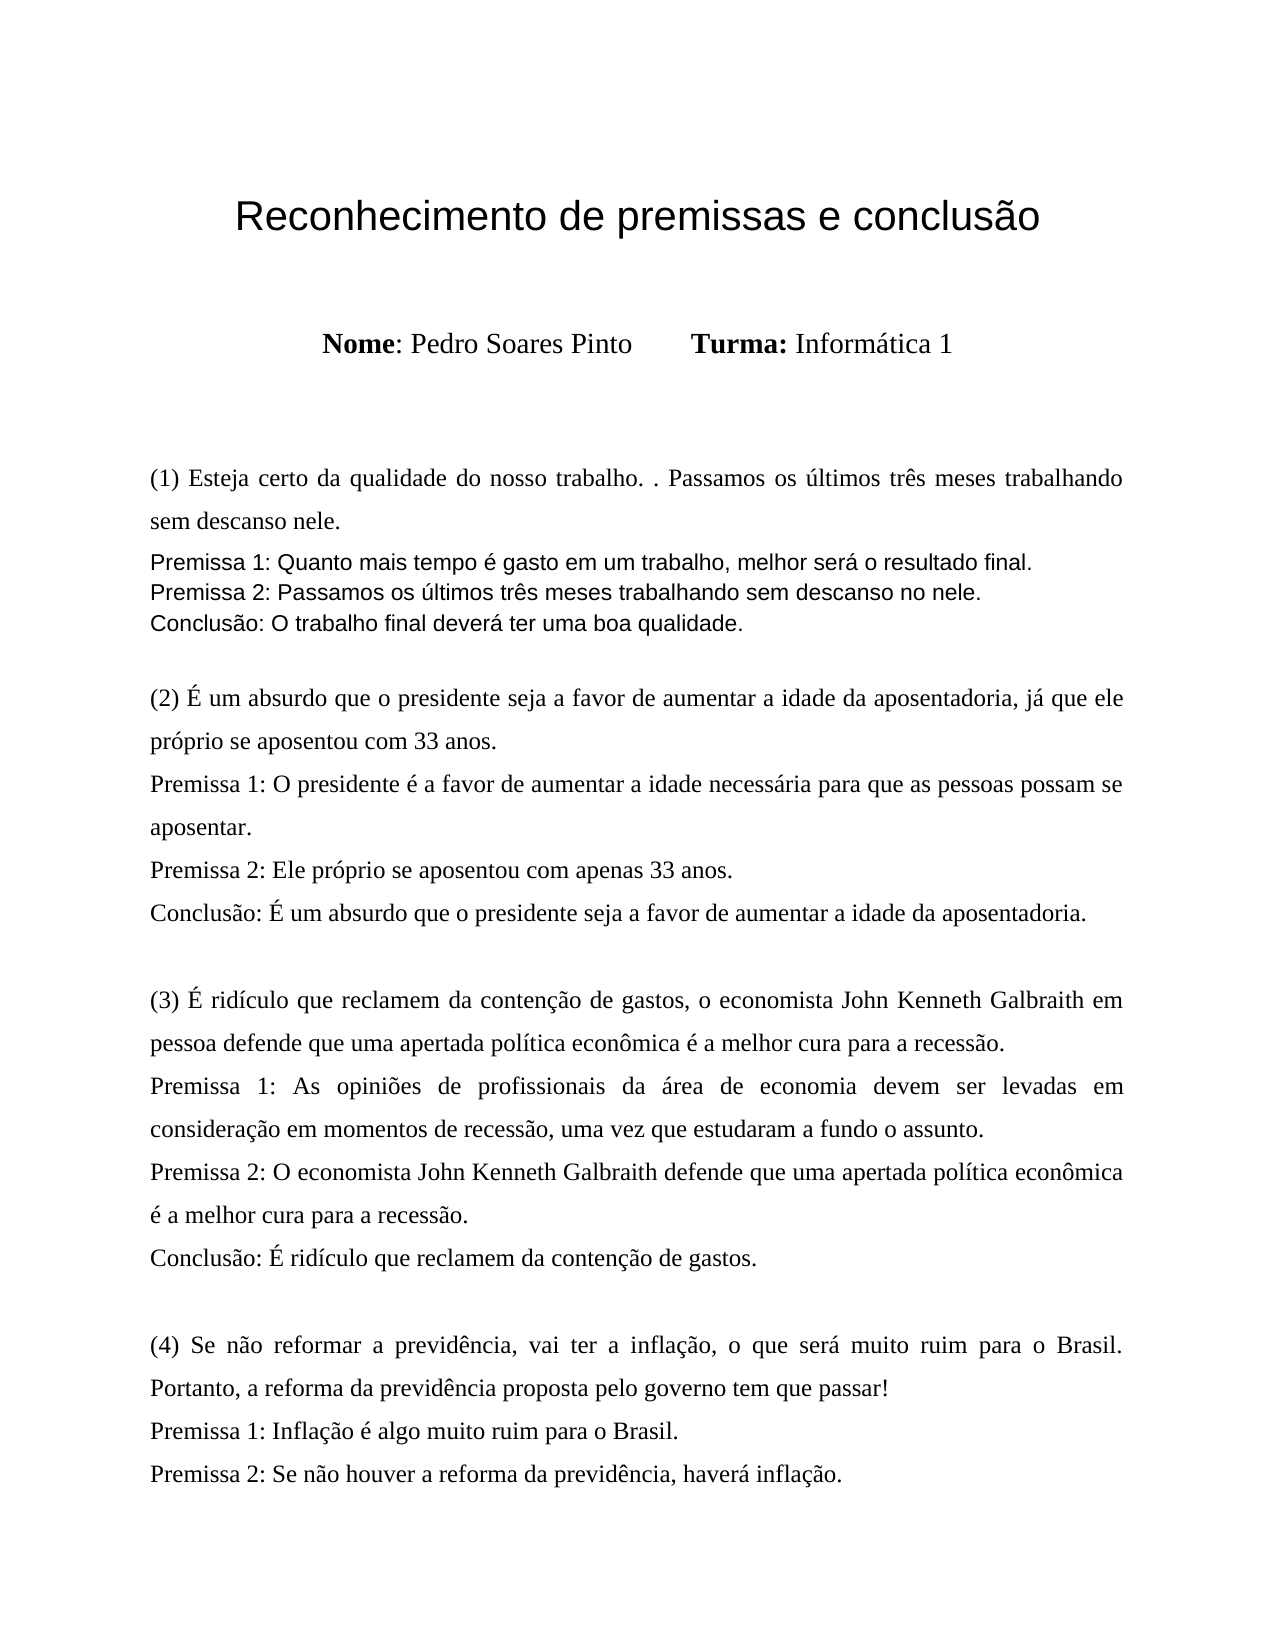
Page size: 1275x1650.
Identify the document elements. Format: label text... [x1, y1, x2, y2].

text Premissa 2: Passamos os últimos três meses trabalhando sem descanso no nele. [150, 579, 1125, 606]
text (4) Se não reformar a previdência, vai ter a inflação, o que será muito ruim para o Brasil. Portanto, a reforma da previdência proposta pelo governo tem que passar! [150, 1330, 1125, 1402]
text Conclusão: O trabalho final deverá ter uma boa qualidade. [150, 609, 1125, 636]
text (3) É ridículo que reclamem da contenção de gastos, o economista John Kenneth Galbraith em pessoa defende que uma apertada política econômica é a melhor cura para a recessão. [150, 985, 1125, 1057]
text Nome: Pedro Soares Pinto Turma: Informática 1 [150, 326, 1125, 360]
text Premissa 1: O presidente é a favor de aumentar a idade necessária para que as pessoas possam se aposentar. [150, 769, 1125, 841]
text Conclusão: É ridículo que reclamem da contenção de gastos. [150, 1243, 1125, 1272]
text Premissa 1: Inflação é algo muito ruim para o Brasil. [150, 1416, 1125, 1445]
text Premissa 2: Ele próprio se aposentou com apenas 33 anos. [150, 855, 1125, 884]
text Conclusão: É um absurdo que o presidente seja a favor de aumentar a idade da aposentadoria. [150, 898, 1125, 927]
text Premissa 2: Se não houver a reforma da previdência, haverá inflação. [150, 1459, 1125, 1488]
text Premissa 1: As opiniões de profissionais da área de economia devem ser levadas em consideração em momentos de recessão, uma vez que estudaram a fundo o assunto. [150, 1071, 1125, 1143]
text Premissa 1: Quanto mais tempo é gasto em um trabalho, melhor será o resultado final. [150, 549, 1125, 576]
text (2) É um absurdo que o presidente seja a favor de aumentar a idade da aposentadoria, já que ele próprio se aposentou com 33 anos. [150, 683, 1125, 755]
text (1) Esteja certo da qualidade do nosso trabalho. . Passamos os últimos três meses trabalhando sem descanso nele. [150, 463, 1125, 535]
subtitle Reconhecimento de premissas e conclusão [150, 192, 1125, 239]
text Premissa 2: O economista John Kenneth Galbraith defende que uma apertada política econômica é a melhor cura para a recessão. [150, 1157, 1125, 1229]
